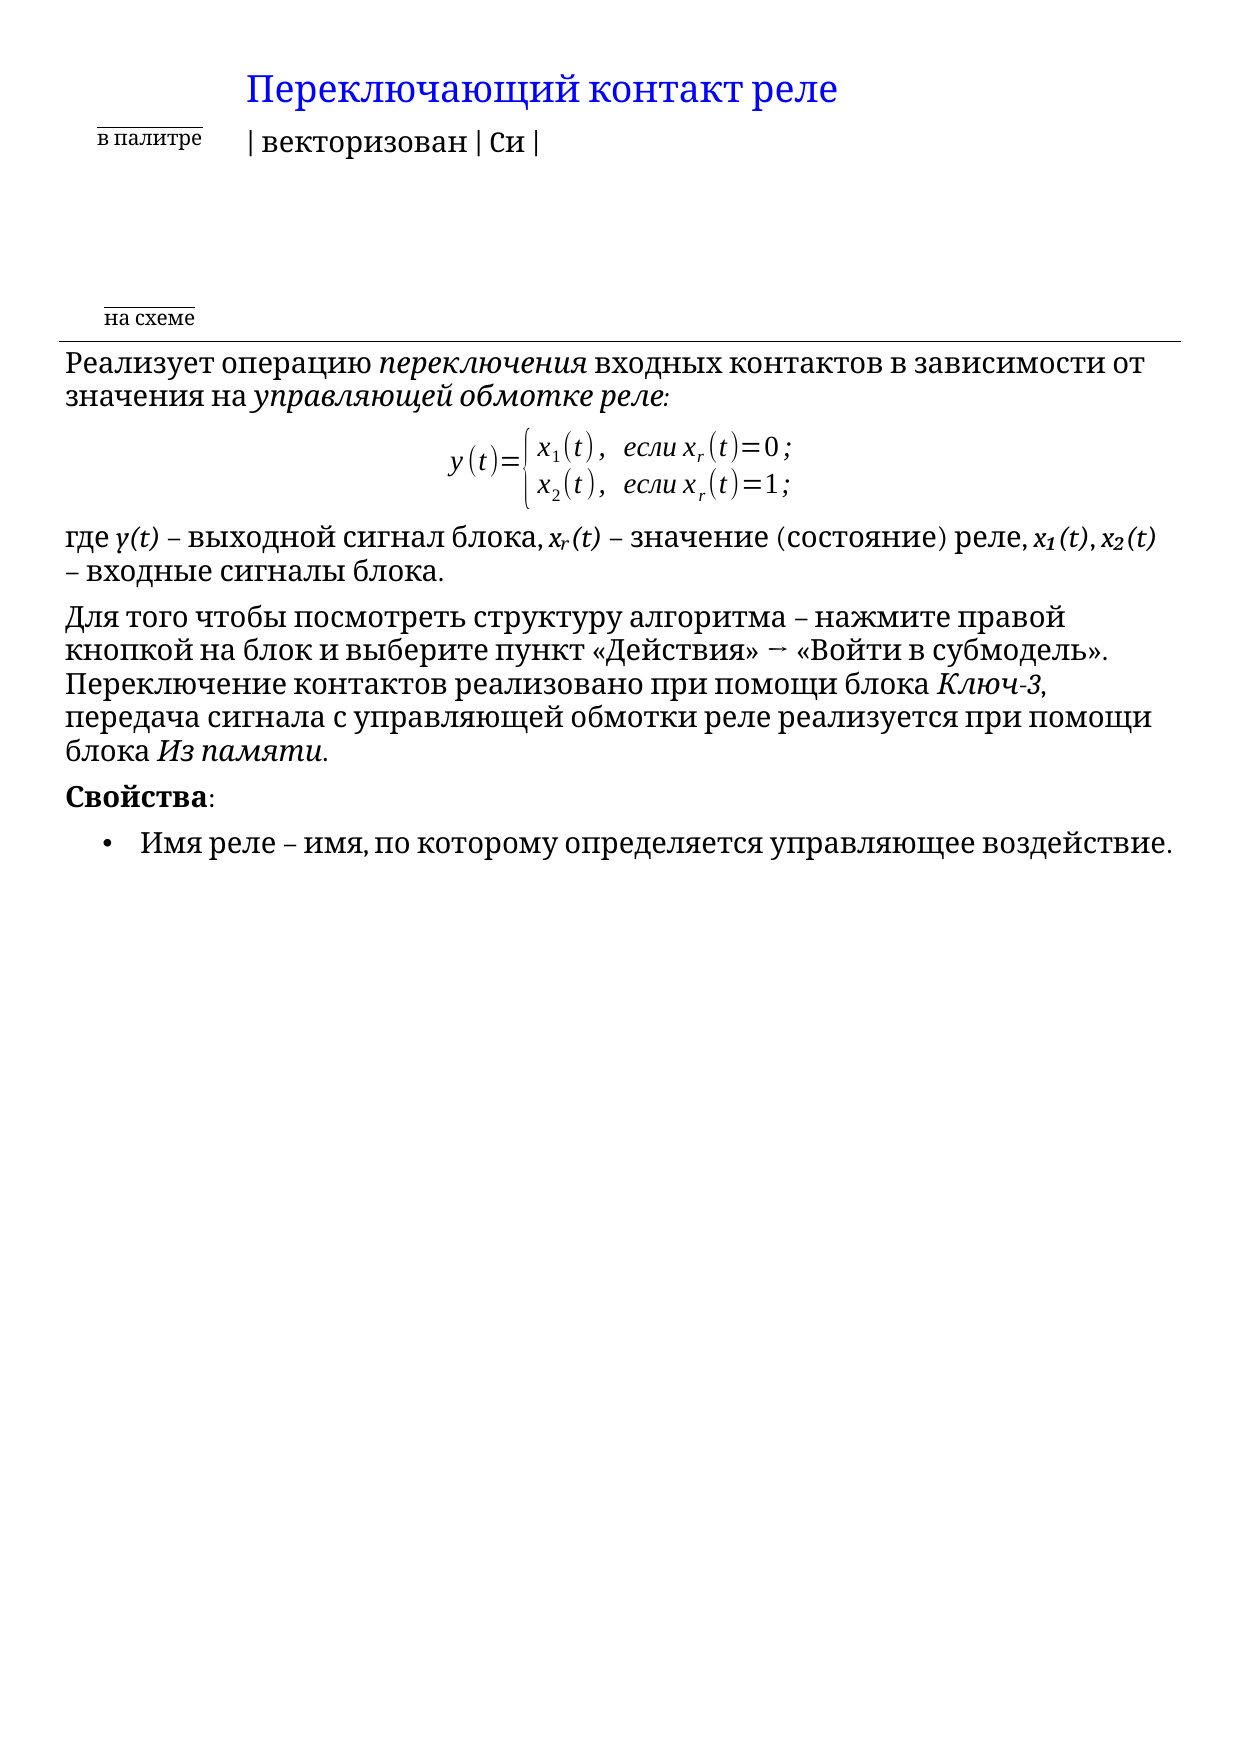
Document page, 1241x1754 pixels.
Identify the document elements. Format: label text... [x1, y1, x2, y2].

table_cell [240, 178, 1181, 301]
table_cell на схеме [59, 301, 240, 341]
table_cell [59, 178, 240, 301]
table_header [59, 59, 240, 121]
table_cell | векторизован | Cи | [240, 121, 1181, 178]
table_cell [240, 301, 1181, 341]
table_cell в палитре [59, 121, 240, 178]
table_header Переключающий контакт реле [240, 59, 1181, 121]
table_cell Реализует операцию переключения входных контактов в зависимости от значения на управляющей обмотке реле: где y(t) – выходной сигнал блока, xᵣ(t) – значение (состояние) реле, x₁(t), x₂(t) – входные сигналы блока. Для того чтобы посмотреть структуру алгоритма – нажмите правой кнопкой на блок и выберите пункт «Действия» → «Войти в субмодель». Переключение контактов реализовано при помощи блока Ключ-3, передача сигнала с управляющей обмотки реле реализуется при помощи блока Из памяти. Свойства: Имя реле – имя, по которому определяется управляющее воздействие. [59, 342, 1181, 879]
